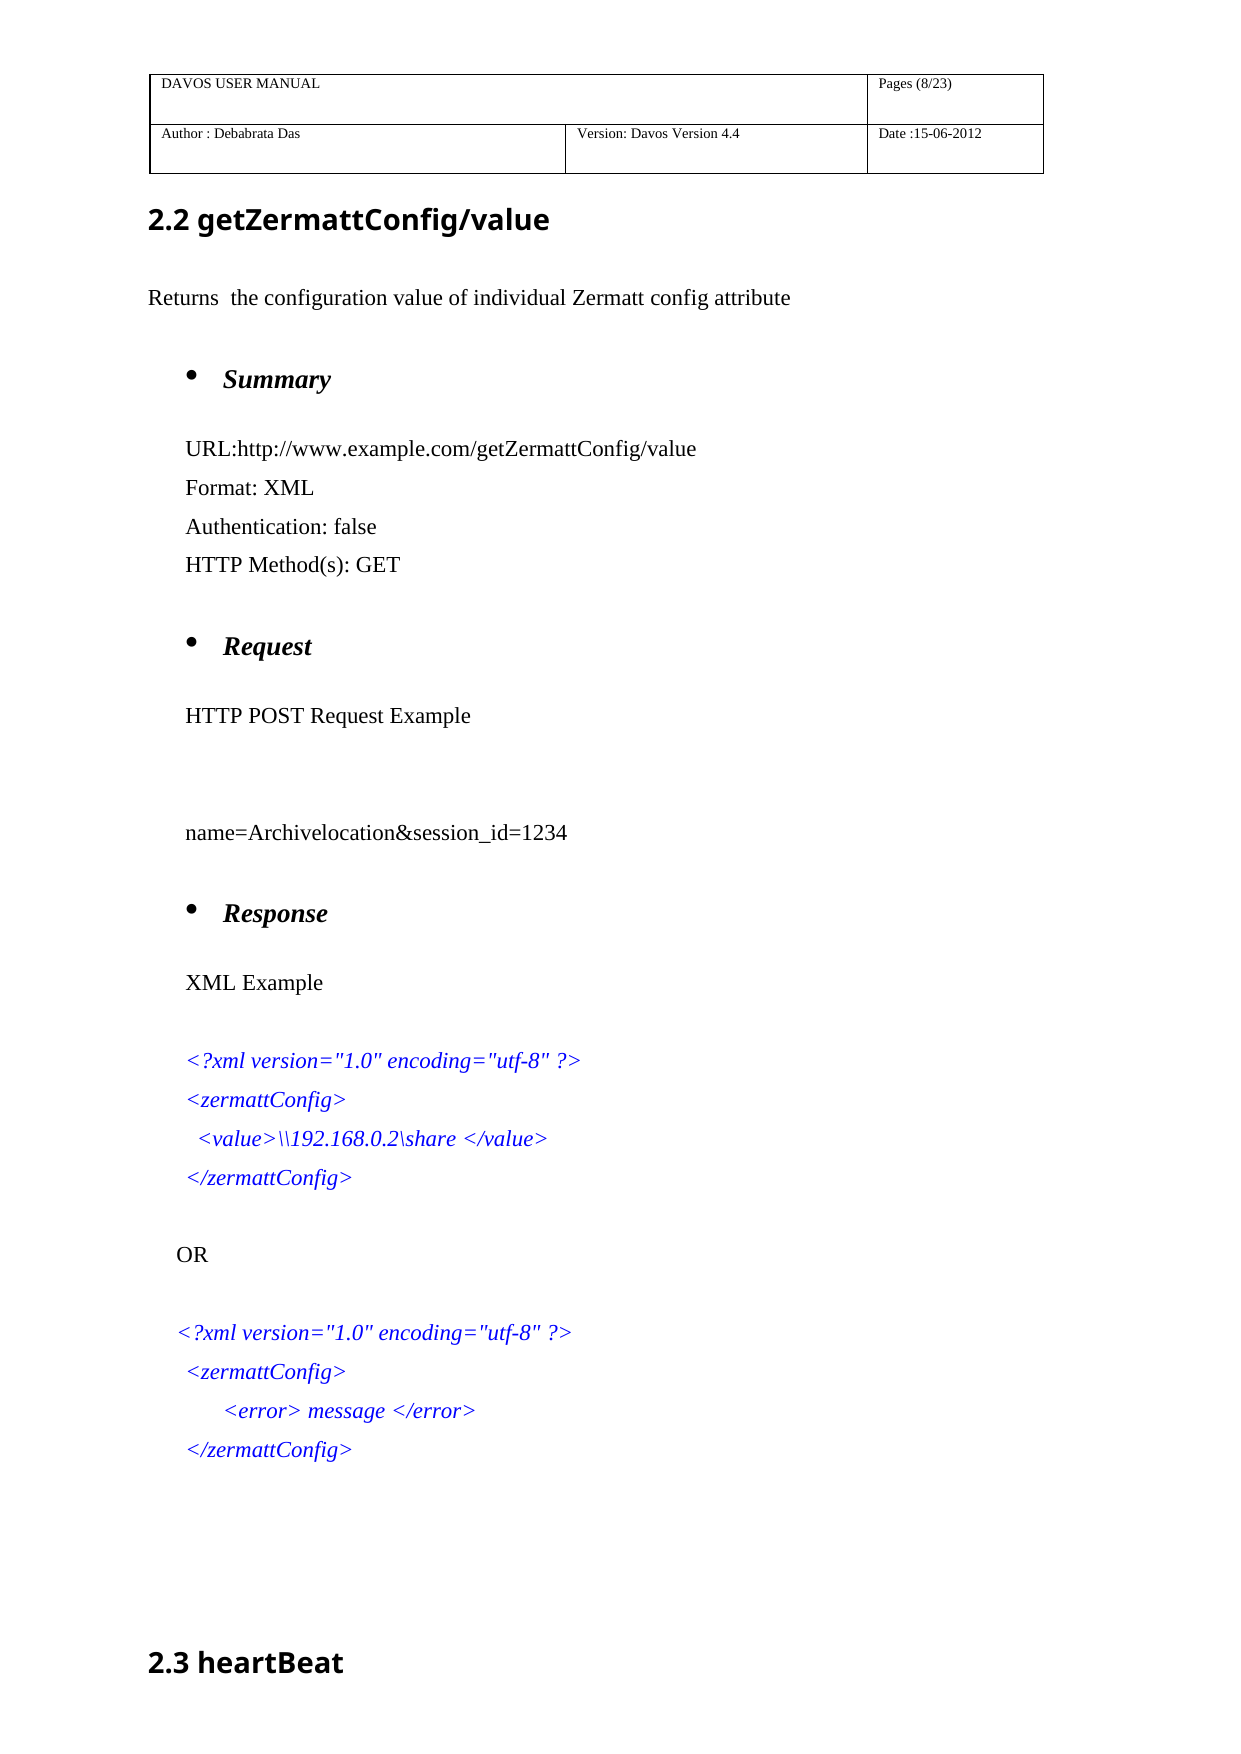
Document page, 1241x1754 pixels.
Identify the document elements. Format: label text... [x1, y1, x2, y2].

text HTTP Method(s): GET [148, 552, 1050, 578]
text OR [148, 1241, 1050, 1268]
subtitle 2.2 getZermattConfig/value [148, 199, 1050, 239]
text <?xml version="1.0" encoding="utf-8" ?> [148, 1319, 1050, 1345]
text <?xml version="1.0" encoding="utf-8" ?> [185, 1047, 1050, 1073]
text </zermattConfig> [185, 1436, 1050, 1462]
list Request [185, 629, 1050, 663]
text Returns the configuration value of individual Zermatt config attribute [148, 284, 1050, 311]
text <zermattConfig> [148, 1358, 1050, 1384]
text HTTP POST Request Example [185, 702, 1050, 728]
text Authentication: false [148, 513, 1050, 539]
subtitle 2.3 heartBeat [148, 1642, 1050, 1682]
text </zermattConfig> [185, 1164, 1050, 1190]
text name=Archivelocation&session_id=1234 [185, 819, 1050, 845]
text Format: XML [148, 474, 1050, 500]
text XML Example [185, 969, 1050, 996]
list Summary [185, 362, 1050, 396]
text <zermattConfig> [185, 1086, 1050, 1112]
text <error> message </error> [148, 1397, 1050, 1423]
text <value>\\192.168.0.2\share </value> [185, 1125, 1050, 1151]
text URL:http://www.example.com/getZermattConfig/value [148, 435, 1050, 461]
list Response [185, 896, 1050, 931]
